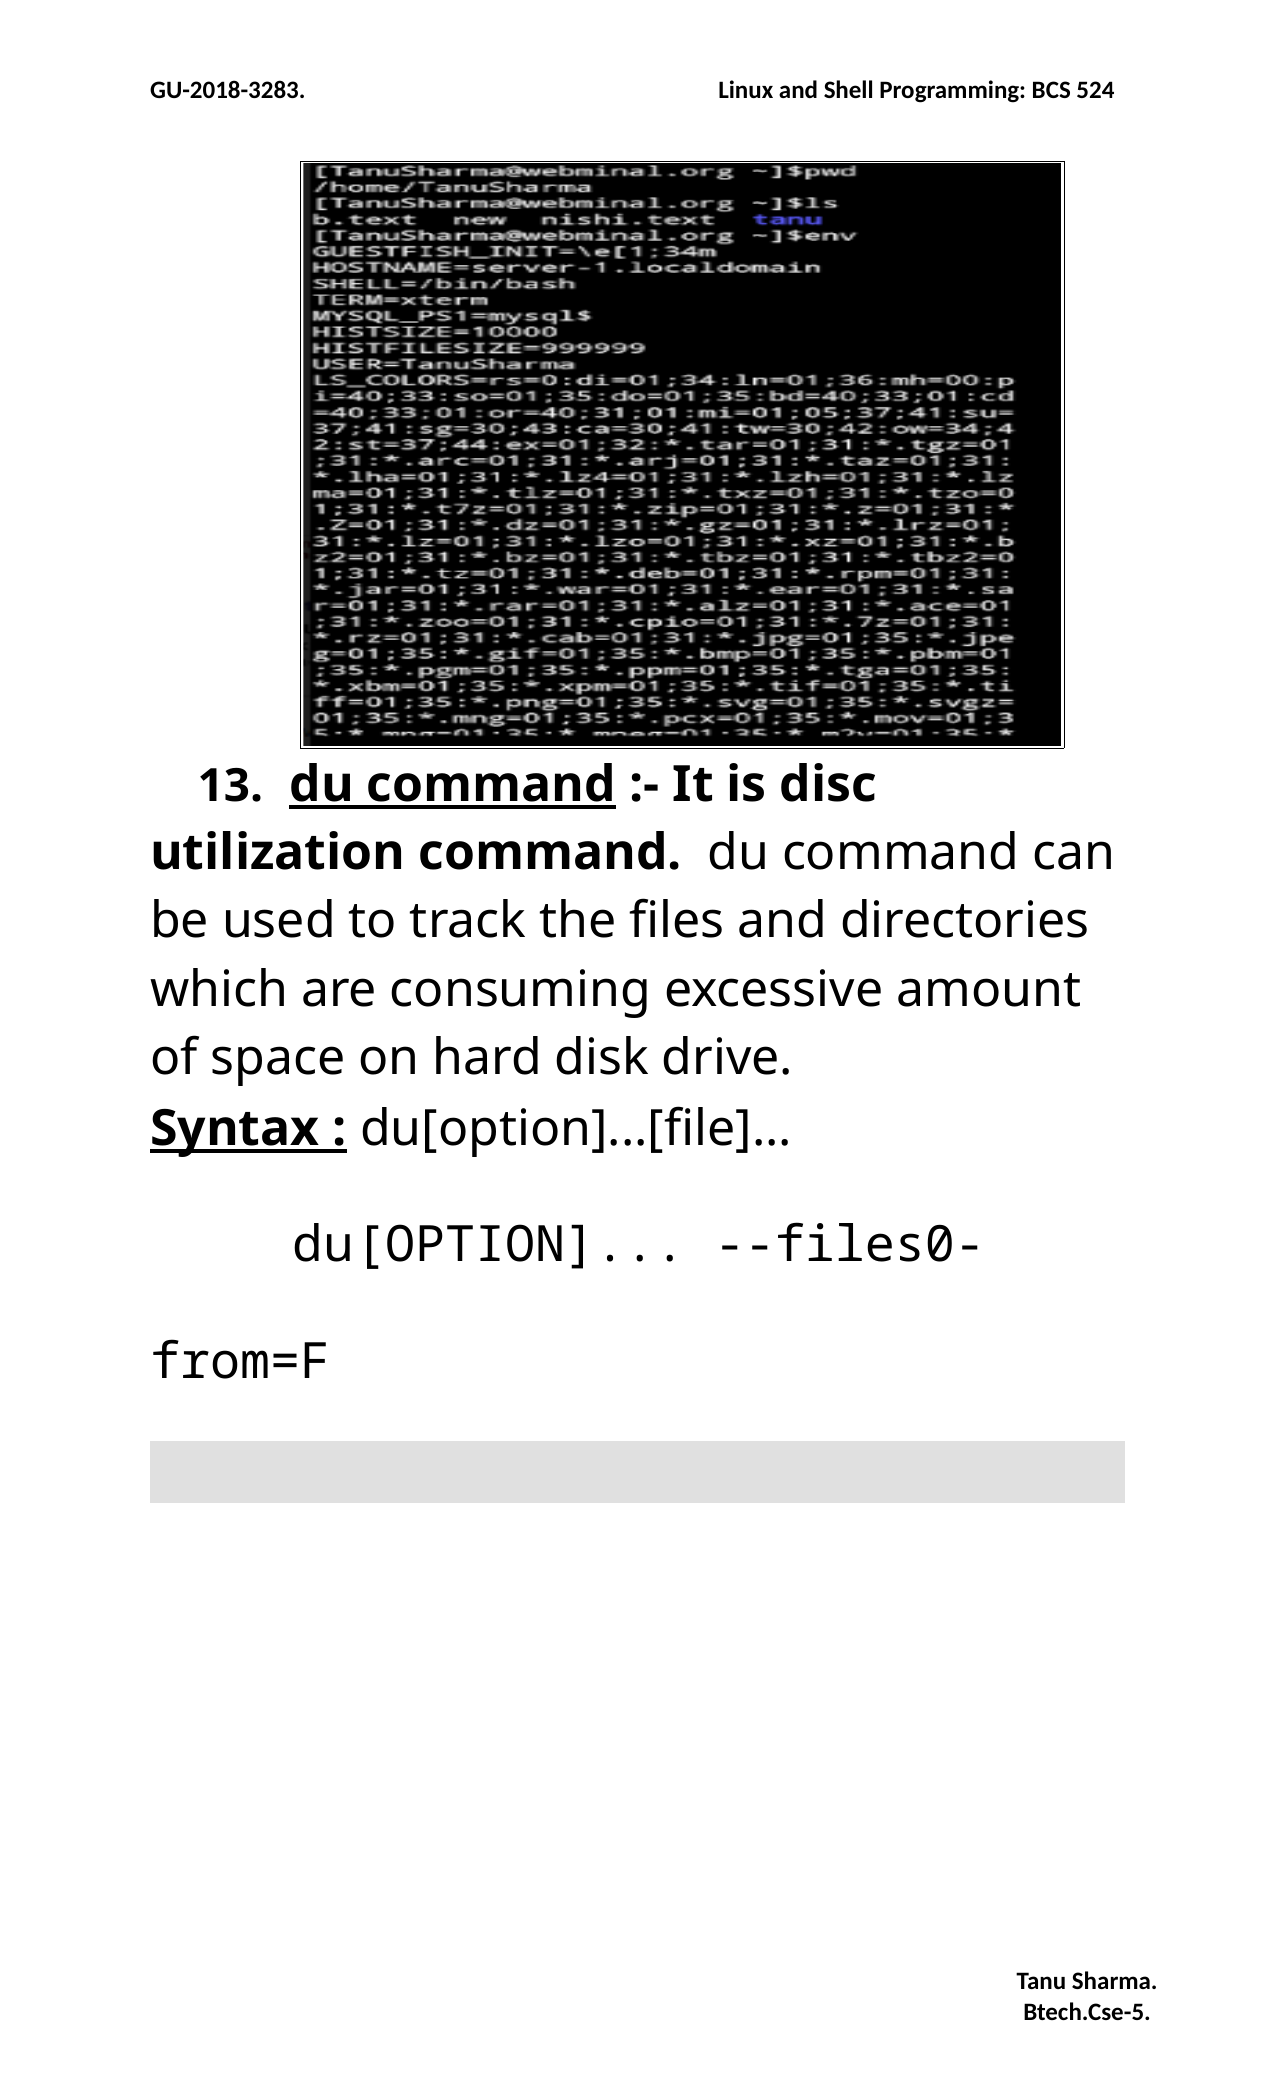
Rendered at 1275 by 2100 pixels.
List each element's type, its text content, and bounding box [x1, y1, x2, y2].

text Syntax : du[option]...[file]... [150, 1092, 1125, 1160]
picture [303, 163, 1061, 746]
text du[OPTION]... --files0-from=F [150, 1208, 1125, 1393]
text 13. du command :- It is disc utilization command. du command can be used to track the files and directories which are consuming excessive amount of space on hard disk drive. [150, 150, 1125, 1089]
